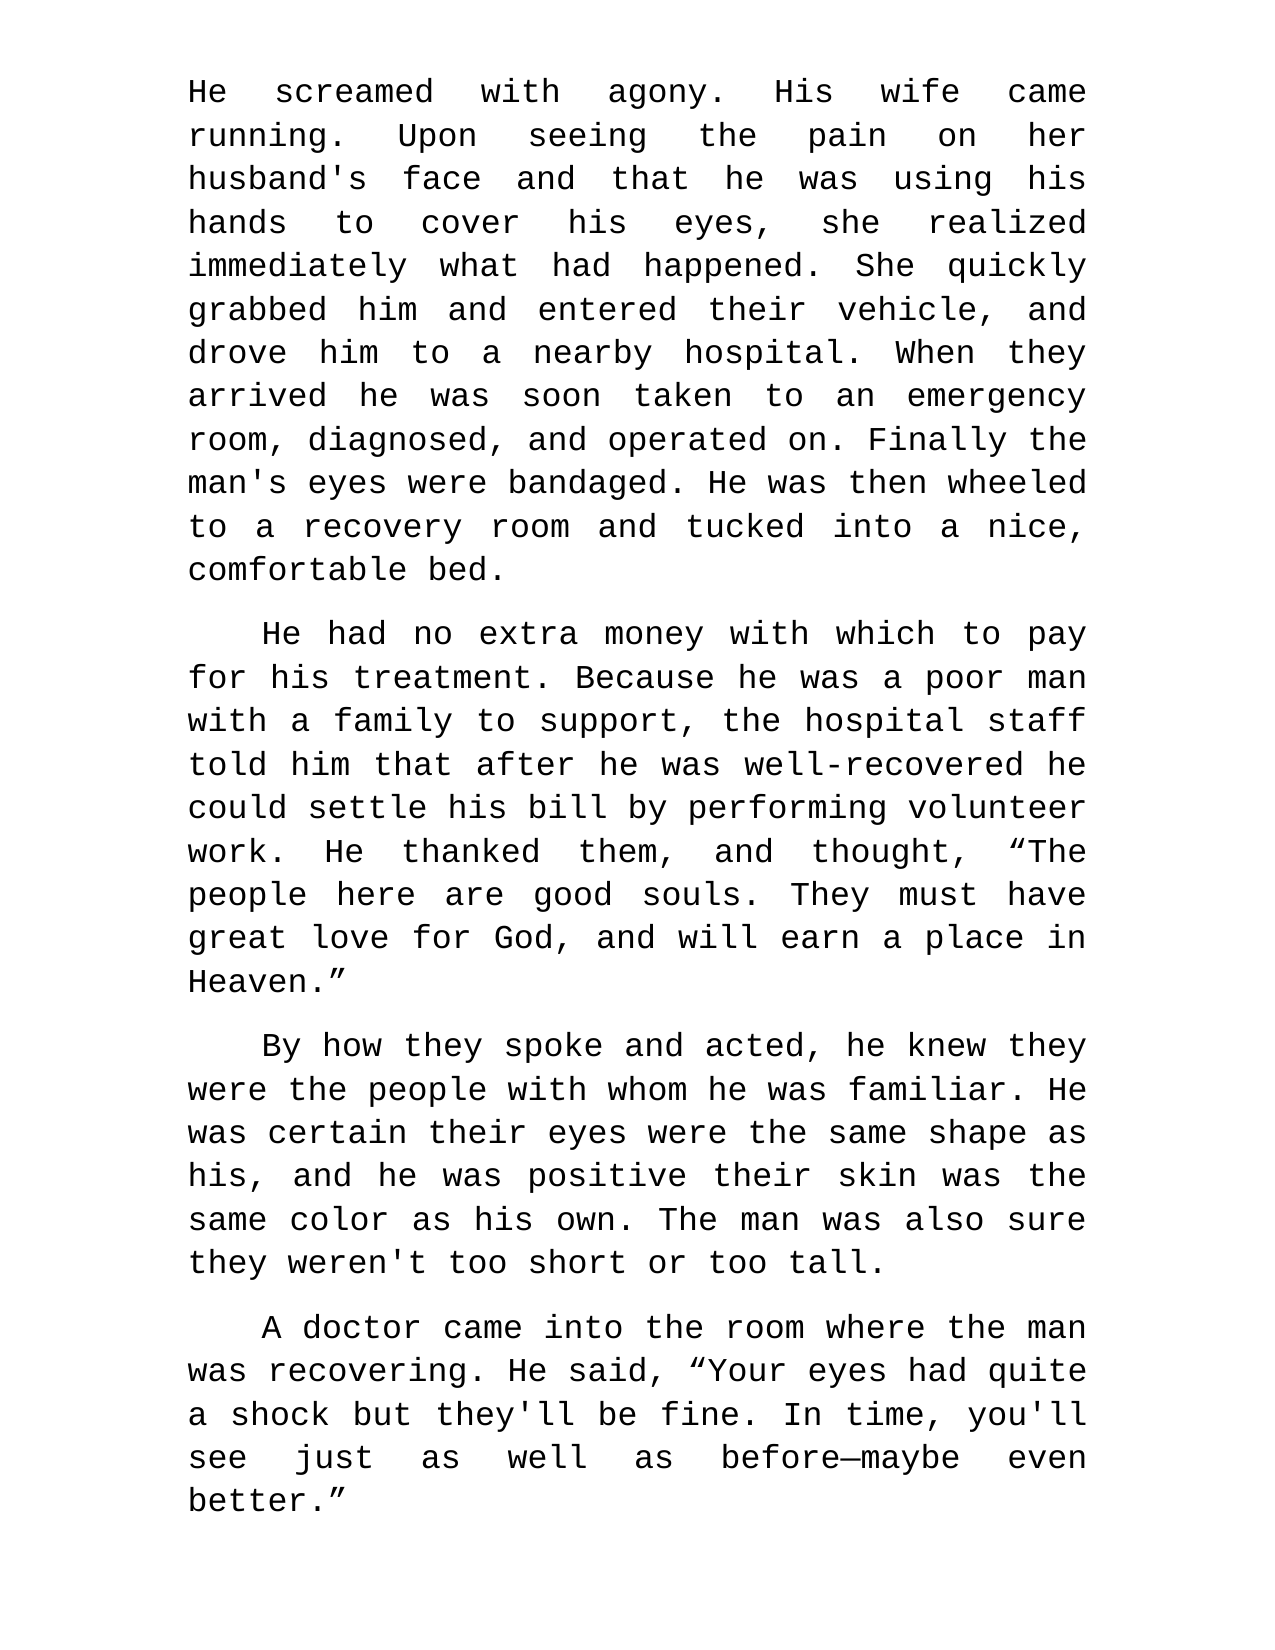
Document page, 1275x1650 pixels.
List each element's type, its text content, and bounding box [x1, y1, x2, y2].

text He had no extra money with which to pay for his treatment. Because he was a poor man with a family to support, the hospital staff told him that after he was well-recovered he could settle his bill by performing volunteer work. He thanked them, and thought, “The people here are good souls. They must have great love for God, and will earn a place in Heaven.” [187, 617, 1087, 1002]
text A doctor came into the room where the man was recovering. He said, “Your eyes had quite a shock but they'll be fine. In time, you'll see just as well as before—maybe even better.” [187, 1310, 1087, 1522]
text He screamed with agony. His wife came running. Upon seeing the pain on her husband's face and that he was using his hands to cover his eyes, she realized immediately what had happened. She quickly grabbed him and entered their vehicle, and drove him to a nearby hospital. When they arrived he was soon taken to an emergency room, diagnosed, and operated on. Finally the man's eyes were bandaged. He was then wheeled to a recovery room and tucked into a nice, comfortable bed. [187, 75, 1087, 591]
text By how they spoke and acted, he knew they were the people with whom he was familiar. He was certain their eyes were the same shape as his, and he was positive their skin was the same color as his own. The man was also sure they weren't too short or too tall. [187, 1029, 1087, 1284]
